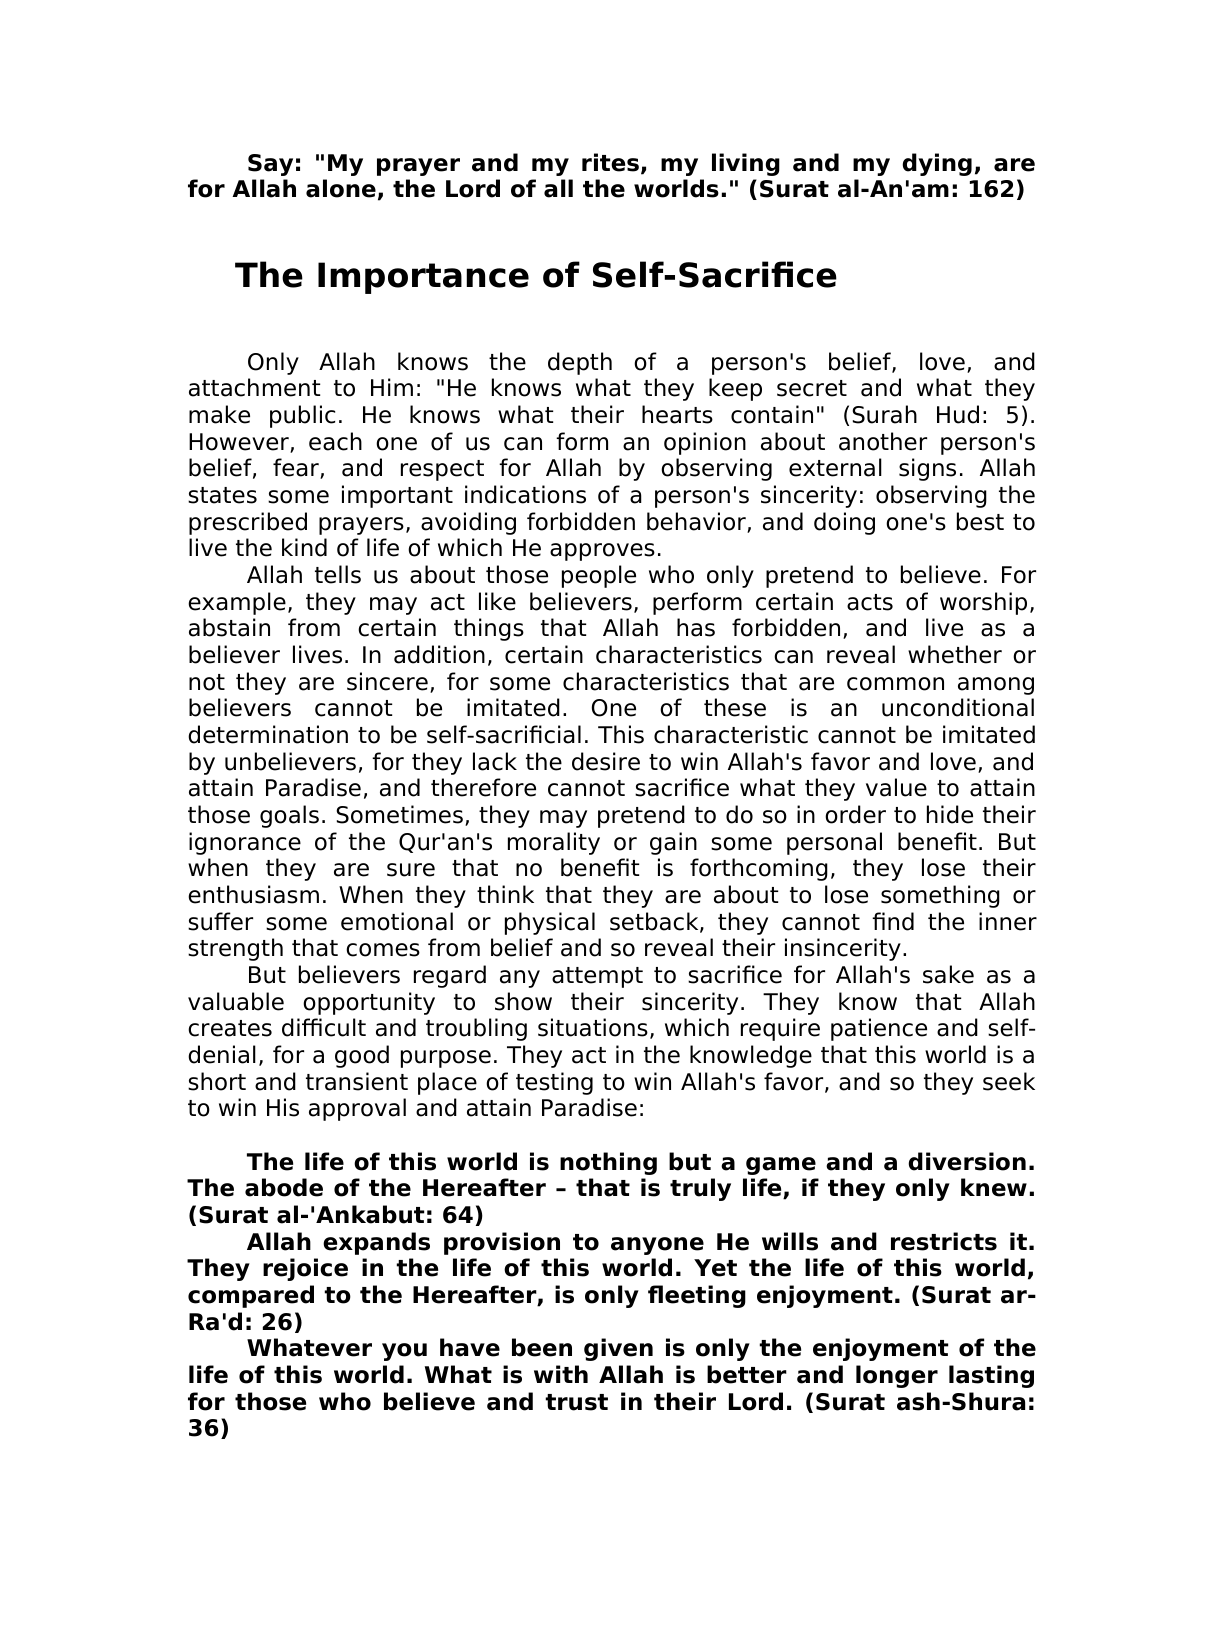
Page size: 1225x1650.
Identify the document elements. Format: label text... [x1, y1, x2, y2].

text Say: "My prayer and my rites, my living and my dying, are for Allah alone, the Lord of all the worlds." (Surat al-An'am: 162) [187, 150, 1037, 203]
text The life of this world is nothing but a game and a diversion. The abode of the Hereafter – that is truly life, if they only knew. (Surat al-'Ankabut: 64) [187, 1149, 1037, 1229]
text Only Allah knows the depth of a person's belief, love, and attachment to Him: "He knows what they keep secret and what they make public. He knows what their hearts contain" (Surah Hud: 5). However, each one of us can form an opinion about another person's belief, fear, and respect for Allah by observing external signs. Allah states some important indications of a person's sincerity: observing the prescribed prayers, avoiding forbidden behavior, and doing one's best to live the kind of life of which He approves. [187, 349, 1037, 562]
text Whatever you have been given is only the enjoyment of the life of this world. What is with Allah is better and longer lasting for those who believe and trust in their Lord. (Surat ash-Shura: 36) [187, 1336, 1037, 1442]
text But believers regard any attempt to sacrifice for Allah's sake as a valuable opportunity to show their sincerity. They know that Allah creates difficult and troubling situations, which require patience and self-denial, for a good purpose. They act in the knowledge that this world is a short and transient place of testing to win Allah's favor, and so they seek to win His approval and attain Paradise: [187, 962, 1037, 1122]
text Allah expands provision to anyone He wills and restricts it. They rejoice in the life of this world. Yet the life of this world, compared to the Hereafter, is only fleeting enjoyment. (Surat ar-Ra'd: 26) [187, 1229, 1037, 1336]
text The Importance of Self-Sacrifice [187, 257, 1037, 296]
text Allah tells us about those people who only pretend to believe. For example, they may act like believers, perform certain acts of worship, abstain from certain things that Allah has forbidden, and live as a believer lives. In addition, certain characteristics can reveal whether or not they are sincere, for some characteristics that are common among believers cannot be imitated. One of these is an unconditional determination to be self-sacrificial. This characteristic cannot be imitated by unbelievers, for they lack the desire to win Allah's favor and love, and attain Paradise, and therefore cannot sacrifice what they value to attain those goals. Sometimes, they may pretend to do so in order to hide their ignorance of the Qur'an's morality or gain some personal benefit. But when they are sure that no benefit is forthcoming, they lose their enthusiasm. When they think that they are about to lose something or suffer some emotional or physical setback, they cannot find the inner strength that comes from belief and so reveal their insincerity. [187, 562, 1037, 962]
